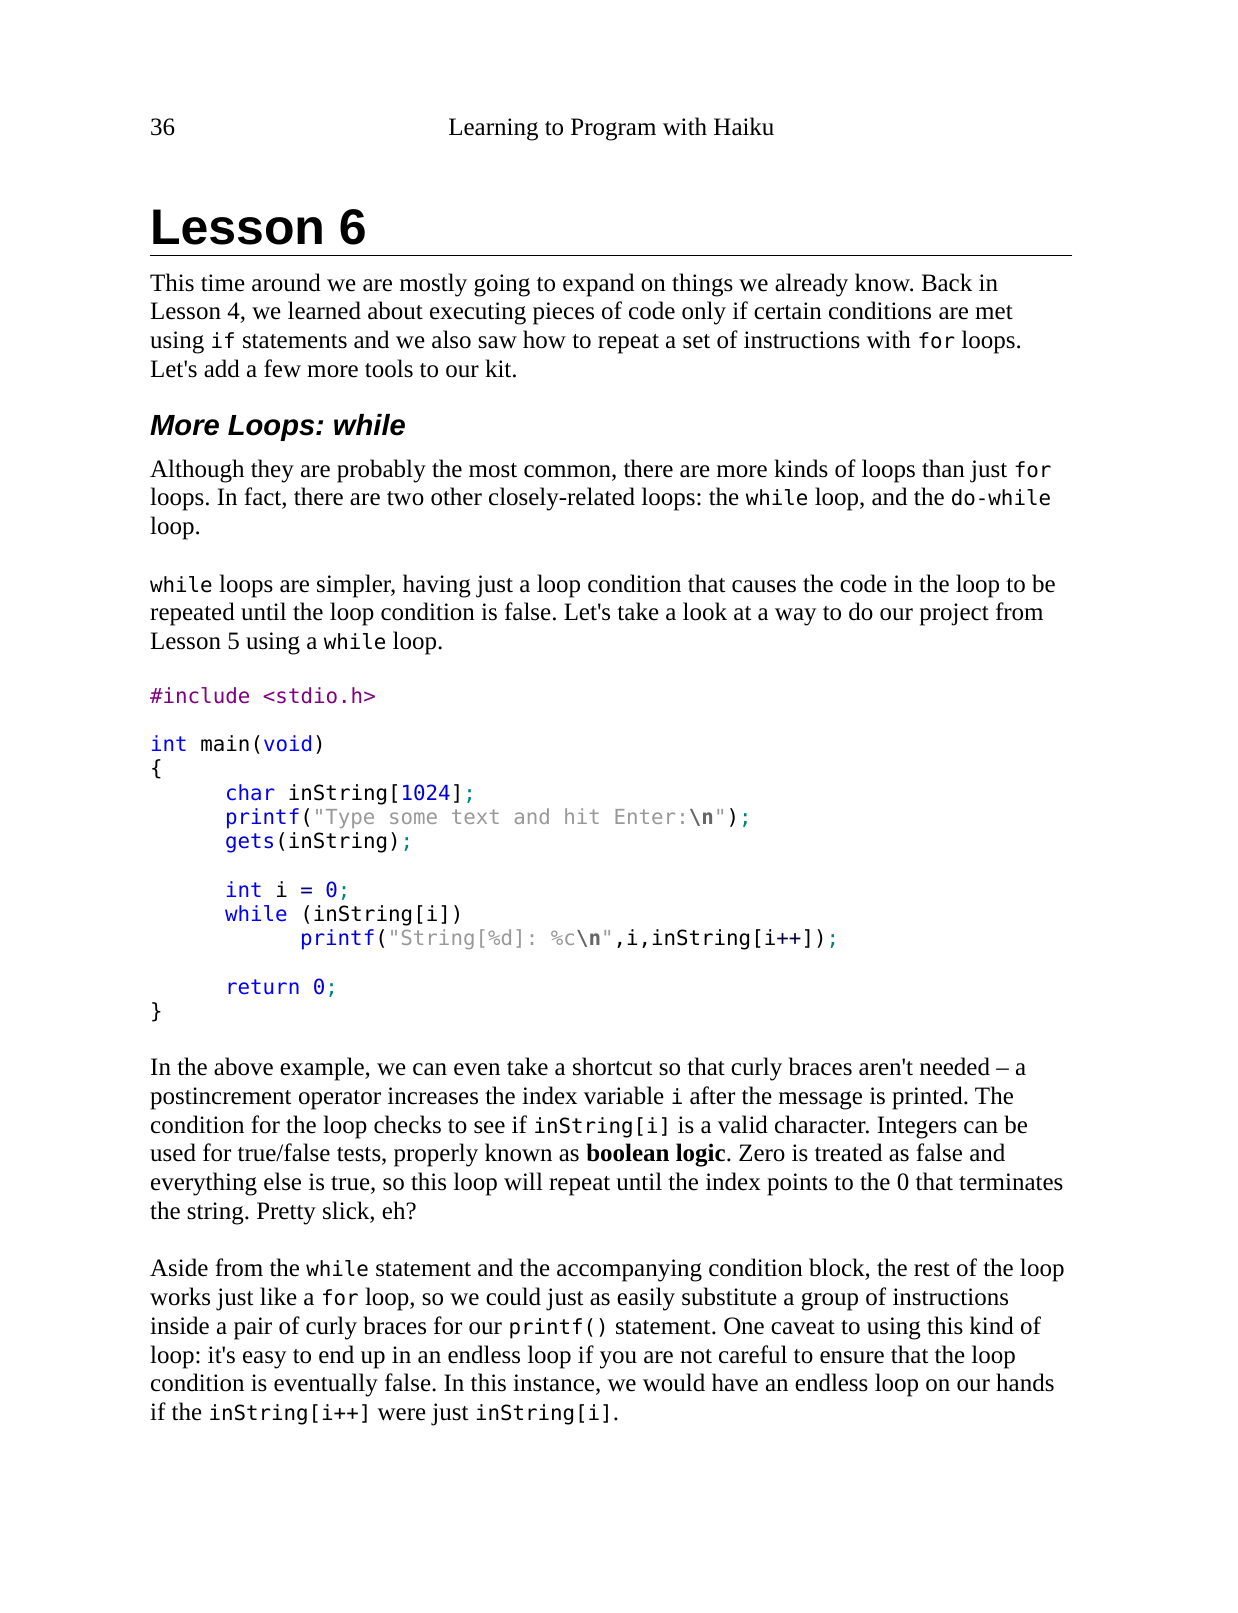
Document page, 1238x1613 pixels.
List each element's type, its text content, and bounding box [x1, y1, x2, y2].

text int i = 0; [150, 878, 1072, 902]
text int main(void) { [150, 732, 1072, 781]
text while (inString[i]) [150, 902, 1072, 926]
subtitle More Loops: while [150, 408, 1072, 441]
text In the above example, we can even take a shortcut so that curly braces aren't needed – a postincrement operator increases the index variable i after the message is printed. The condition for the loop checks to see if inString[i] is a valid character. Integers can be used for true/false tests, properly known as boolean logic. Zero is treated as false and everything else is true, so this loop will repeat until the index points to the 0 that terminates the string. Pretty slick, eh? [150, 1052, 1072, 1225]
text Aside from the while statement and the accompanying condition block, the rest of the loop works just like a for loop, so we could just as easily substitute a group of instructions inside a pair of curly braces for our printf() statement. One caveat to using this kind of loop: it's easy to end up in an endless loop if you are not careful to ensure that the loop condition is eventually false. In this instance, we would have an endless loop on our hands if the inString[i++] were just inString[i]. [150, 1253, 1072, 1426]
text printf("String[%d]: %c\n",i,inString[i++]); [150, 926, 1072, 951]
text printf("Type some text and hit Enter:\n"); [150, 805, 1072, 829]
text This time around we are mostly going to expand on things we already know. Back in Lesson 4, we learned about executing pieces of code only if certain conditions are met using if statements and we also saw how to repeat a set of instructions with for loops. Let's add a few more tools to our kit. [150, 268, 1072, 383]
text while loops are simpler, having just a loop condition that causes the code in the loop to be repeated until the loop condition is false. Let's take a look at a way to do our project from Lesson 5 using a while loop. [150, 569, 1072, 655]
text Although they are probably the most common, there are more kinds of loops than just for loops. In fact, there are two other closely-related loops: the while loop, and the do-while loop. [150, 454, 1072, 540]
text char inString[1024]; [150, 781, 1072, 805]
subtitle Lesson 6 [150, 197, 1072, 255]
text return 0; } [150, 975, 1072, 1023]
text #include <stdio.h> [150, 684, 1072, 708]
text gets(inString); [150, 829, 1072, 853]
